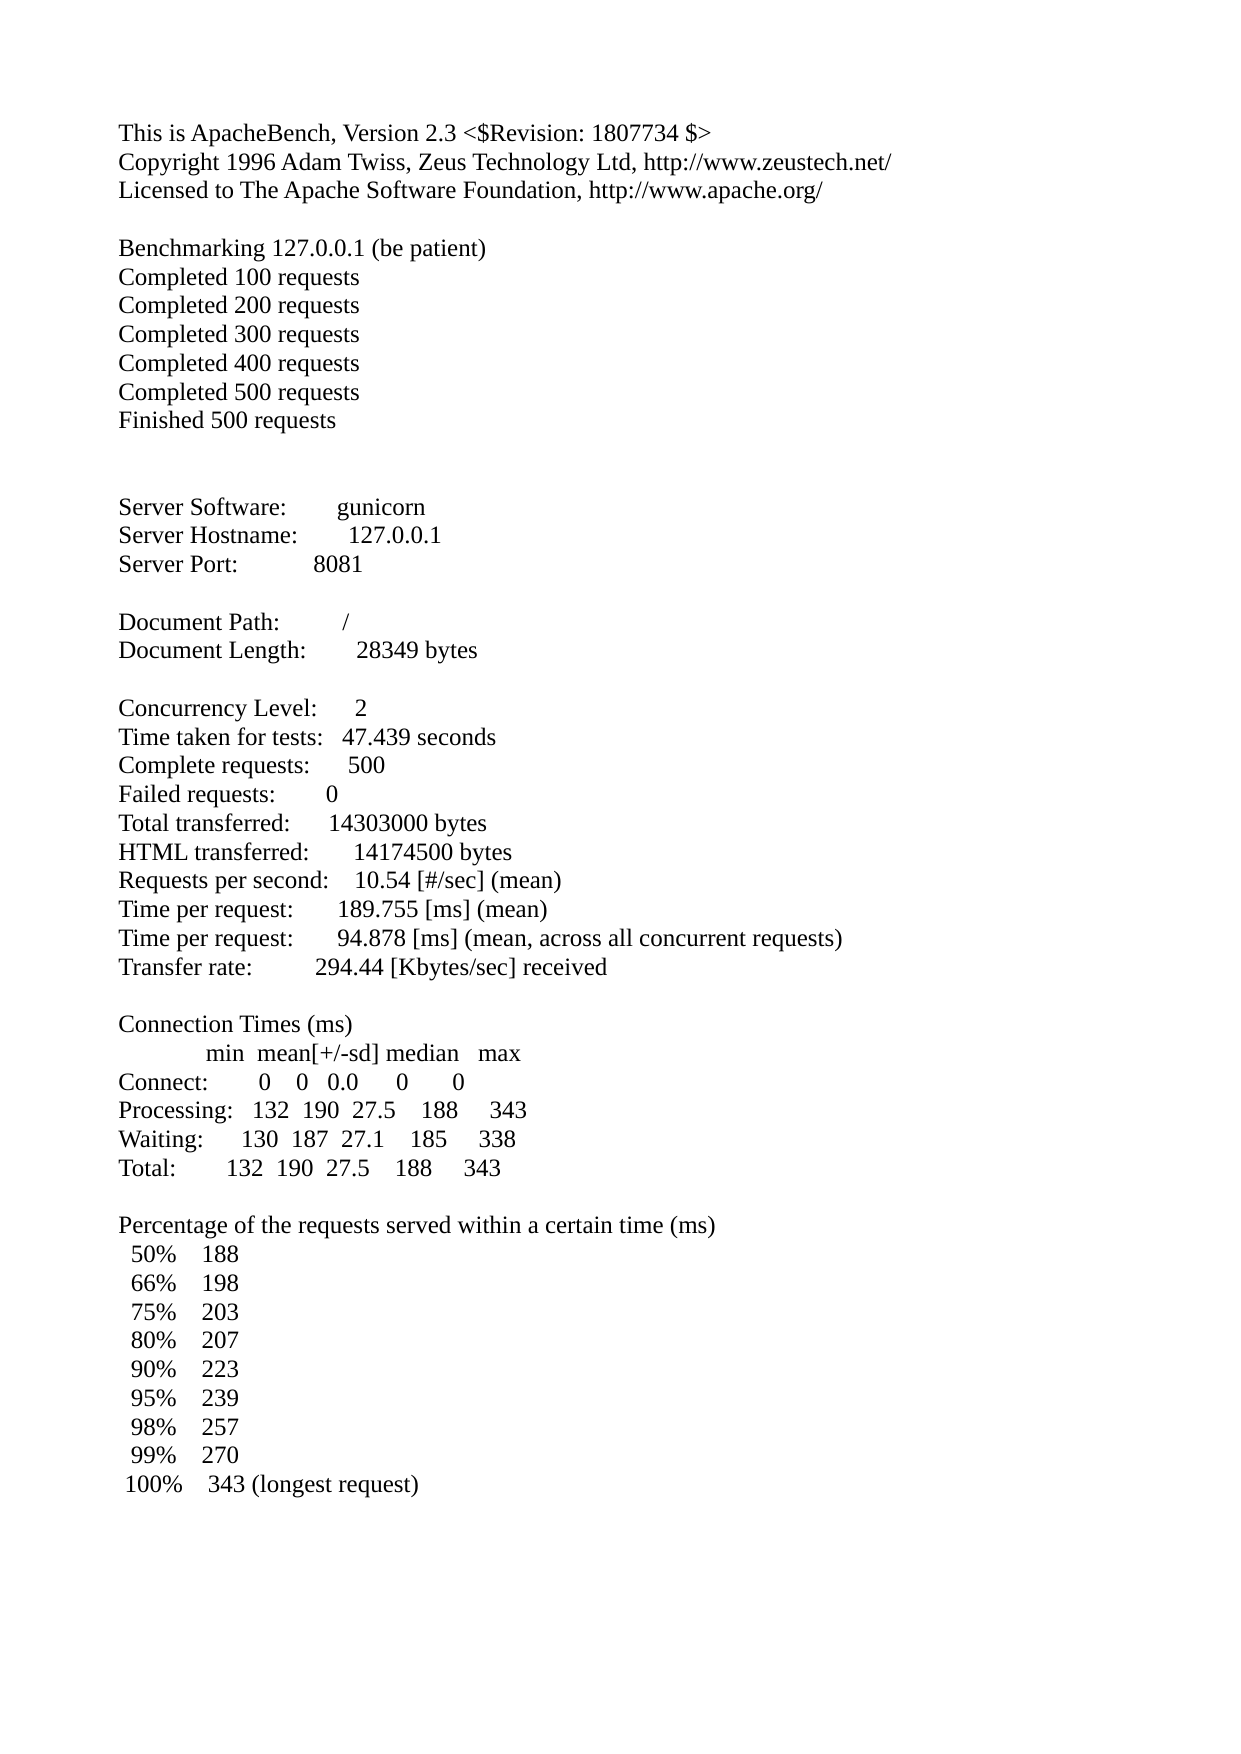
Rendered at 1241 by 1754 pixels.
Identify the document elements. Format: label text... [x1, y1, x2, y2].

text 100% 343 (longest request) [118, 1469, 1122, 1498]
text Benchmarking 127.0.0.1 (be patient) [118, 233, 1122, 262]
text Time per request: 189.755 [ms] (mean) [118, 894, 1122, 923]
text Total transferred: 14303000 bytes [118, 808, 1122, 837]
text Processing: 132 190 27.5 188 343 [118, 1096, 1122, 1124]
text 50% 188 [118, 1239, 1122, 1268]
text 99% 270 [118, 1441, 1122, 1469]
text Server Port: 8081 [118, 549, 1122, 578]
text Completed 400 requests [118, 348, 1122, 377]
text Requests per second: 10.54 [#/sec] (mean) [118, 866, 1122, 894]
text Connect: 0 0 0.0 0 0 [118, 1067, 1122, 1096]
text 95% 239 [118, 1383, 1122, 1412]
text Server Software: gunicorn [118, 492, 1122, 521]
text Licensed to The Apache Software Foundation, http://www.apache.org/ [118, 176, 1122, 204]
text 75% 203 [118, 1297, 1122, 1326]
text Connection Times (ms) [118, 1009, 1122, 1038]
text HTML transferred: 14174500 bytes [118, 837, 1122, 866]
text Completed 200 requests [118, 291, 1122, 319]
text Total: 132 190 27.5 188 343 [118, 1153, 1122, 1182]
text Complete requests: 500 [118, 751, 1122, 779]
text Server Hostname: 127.0.0.1 [118, 521, 1122, 549]
text Transfer rate: 294.44 [Kbytes/sec] received [118, 952, 1122, 981]
text 66% 198 [118, 1268, 1122, 1297]
text min mean[+/-sd] median max [118, 1038, 1122, 1067]
text Finished 500 requests [118, 406, 1122, 434]
text Completed 300 requests [118, 319, 1122, 348]
text Waiting: 130 187 27.1 185 338 [118, 1124, 1122, 1153]
text 80% 207 [118, 1326, 1122, 1354]
text 90% 223 [118, 1354, 1122, 1383]
text Concurrency Level: 2 [118, 693, 1122, 722]
text Percentage of the requests served within a certain time (ms) [118, 1211, 1122, 1239]
text Document Length: 28349 bytes [118, 636, 1122, 664]
text Completed 500 requests [118, 377, 1122, 406]
text This is ApacheBench, Version 2.3 <$Revision: 1807734 $> [118, 118, 1122, 147]
text Completed 100 requests [118, 262, 1122, 291]
text Document Path: / [118, 607, 1122, 636]
text Time taken for tests: 47.439 seconds [118, 722, 1122, 751]
text Time per request: 94.878 [ms] (mean, across all concurrent requests) [118, 923, 1122, 952]
text Copyright 1996 Adam Twiss, Zeus Technology Ltd, http://www.zeustech.net/ [118, 147, 1122, 176]
text 98% 257 [118, 1412, 1122, 1441]
text Failed requests: 0 [118, 779, 1122, 808]
